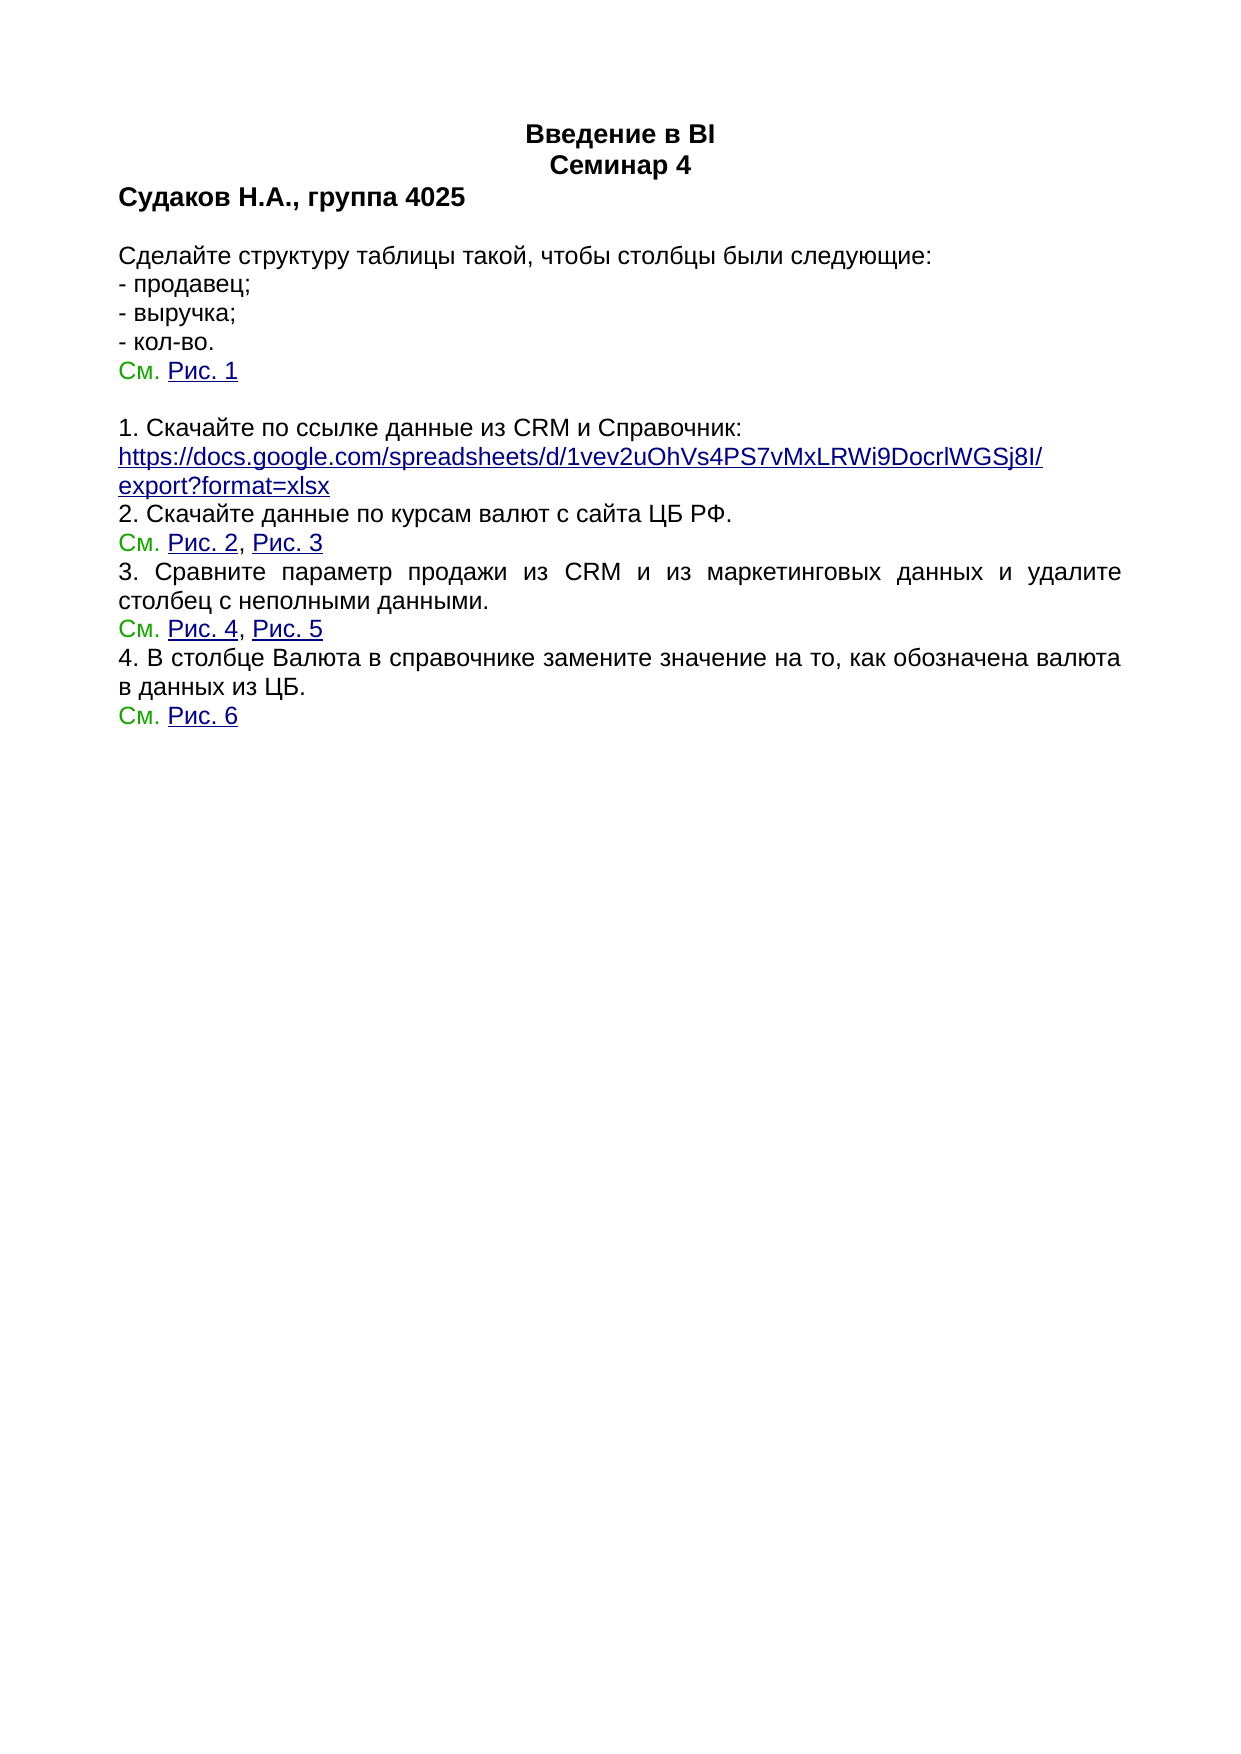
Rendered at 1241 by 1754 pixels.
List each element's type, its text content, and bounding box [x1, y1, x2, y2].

text 1. Скачайте по ссылке данные из CRM и Справочник: [118, 413, 1122, 442]
text См. Рис. 6 [118, 701, 1122, 729]
text https://docs.google.com/spreadsheets/d/1vev2uOhVs4PS7vMxLRWi9DocrlWGSj8I/export?format=xlsx [118, 442, 1122, 499]
text 3. Сравните параметр продажи из CRM и из маркетинговых данных и удалите столбец с неполными данными. [118, 557, 1122, 614]
text - продавец; [118, 269, 1122, 298]
text См. Рис. 1 [118, 356, 1122, 384]
text - кол-во. [118, 327, 1122, 356]
text Введение в BI [118, 118, 1122, 149]
text Судаков Н.А., группа 4025 [118, 181, 1122, 212]
text 2. Скачайте данные по курсам валют с сайта ЦБ РФ. [118, 499, 1122, 528]
text - выручка; [118, 298, 1122, 327]
text Сделайте структуру таблицы такой, чтобы столбцы были следующие: [118, 241, 1122, 269]
text См. Рис. 2, Рис. 3 [118, 528, 1122, 557]
text 4. В столбце Валюта в справочнике замените значение на то, как обозначена валюта в данных из ЦБ. [118, 643, 1122, 701]
text См. Рис. 4, Рис. 5 [118, 614, 1122, 643]
text Семинар 4 [118, 149, 1122, 181]
